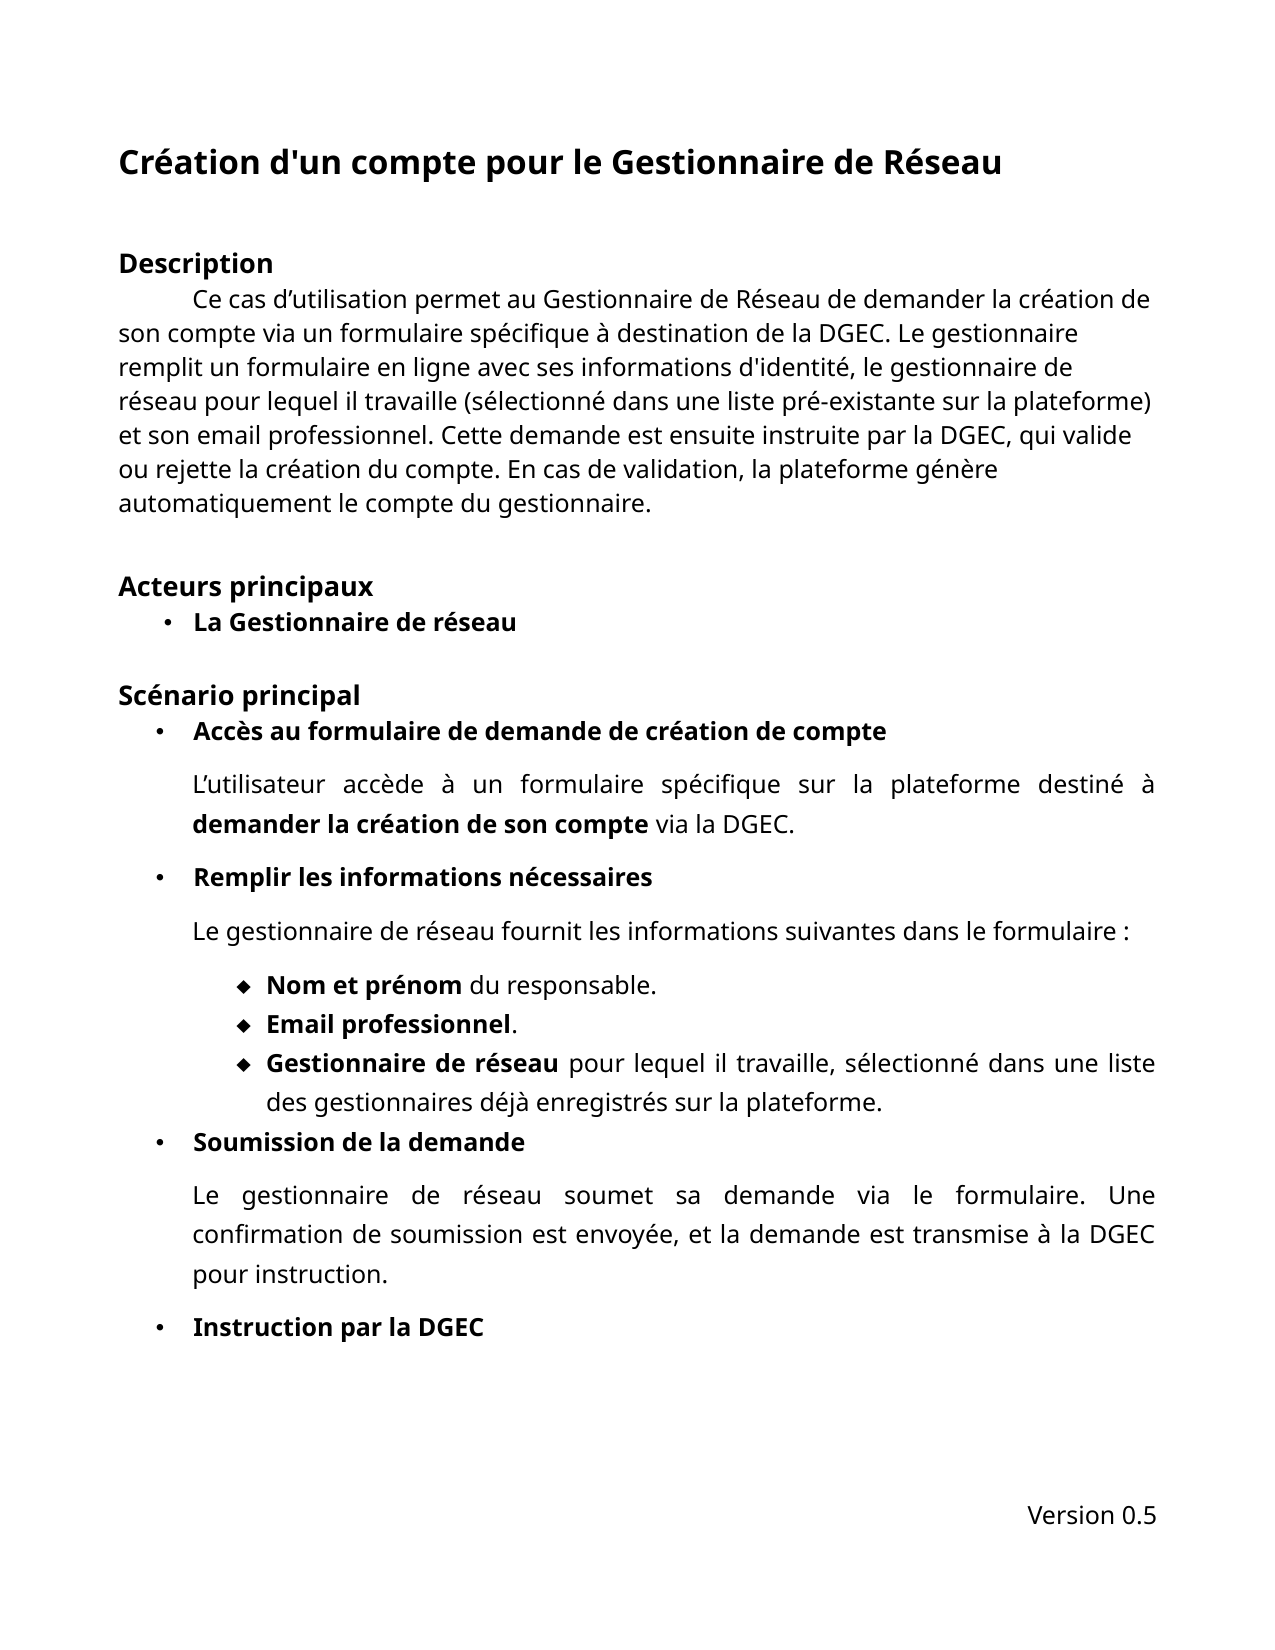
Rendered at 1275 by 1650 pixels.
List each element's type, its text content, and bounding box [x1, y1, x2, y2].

text Scénario principal [118, 676, 1157, 713]
list Remplir les informations nécessaires [156, 860, 1157, 894]
list Soumission de la demande [156, 1124, 1157, 1158]
text Acteurs principaux [118, 567, 1157, 604]
list La Gestionnaire de réseau [164, 604, 1157, 638]
list Accès au formulaire de demande de création de compte [156, 713, 1157, 747]
list Gestionnaire de réseau pour lequel il travaille, sélectionné dans une liste des gestionnaires déjà enregistrés sur la plateforme. [236, 1046, 1157, 1119]
list Nom et prénom du responsable. [236, 967, 1157, 1002]
list Email professionnel. [236, 1007, 1157, 1041]
list Le gestionnaire de réseau fournit les informations suivantes dans le formulaire : [162, 914, 1157, 948]
list L’utilisateur accède à un formulaire spécifique sur la plateforme destiné à demander la création de son compte via la DGEC. [162, 767, 1157, 840]
subtitle Création d'un compte pour le Gestionnaire de Réseau [118, 139, 1157, 184]
list Le gestionnaire de réseau soumet sa demande via le formulaire. Une confirmation de soumission est envoyée, et la demande est transmise à la DGEC pour instruction. [162, 1178, 1157, 1290]
text Description Ce cas d’utilisation permet au Gestionnaire de Réseau de demander la création de son compte via un formulaire spécifique à destination de la DGEC. Le gestionnaire remplit un formulaire en ligne avec ses informations d'identité, le gestionnaire de réseau pour lequel il travaille (sélectionné dans une liste pré-existante sur la plateforme) et son email professionnel. Cette demande est ensuite instruite par la DGEC, qui valide ou rejette la création du compte. En cas de validation, la plateforme génère automatiquement le compte du gestionnaire. [118, 244, 1157, 520]
list Instruction par la DGEC [156, 1310, 1157, 1344]
